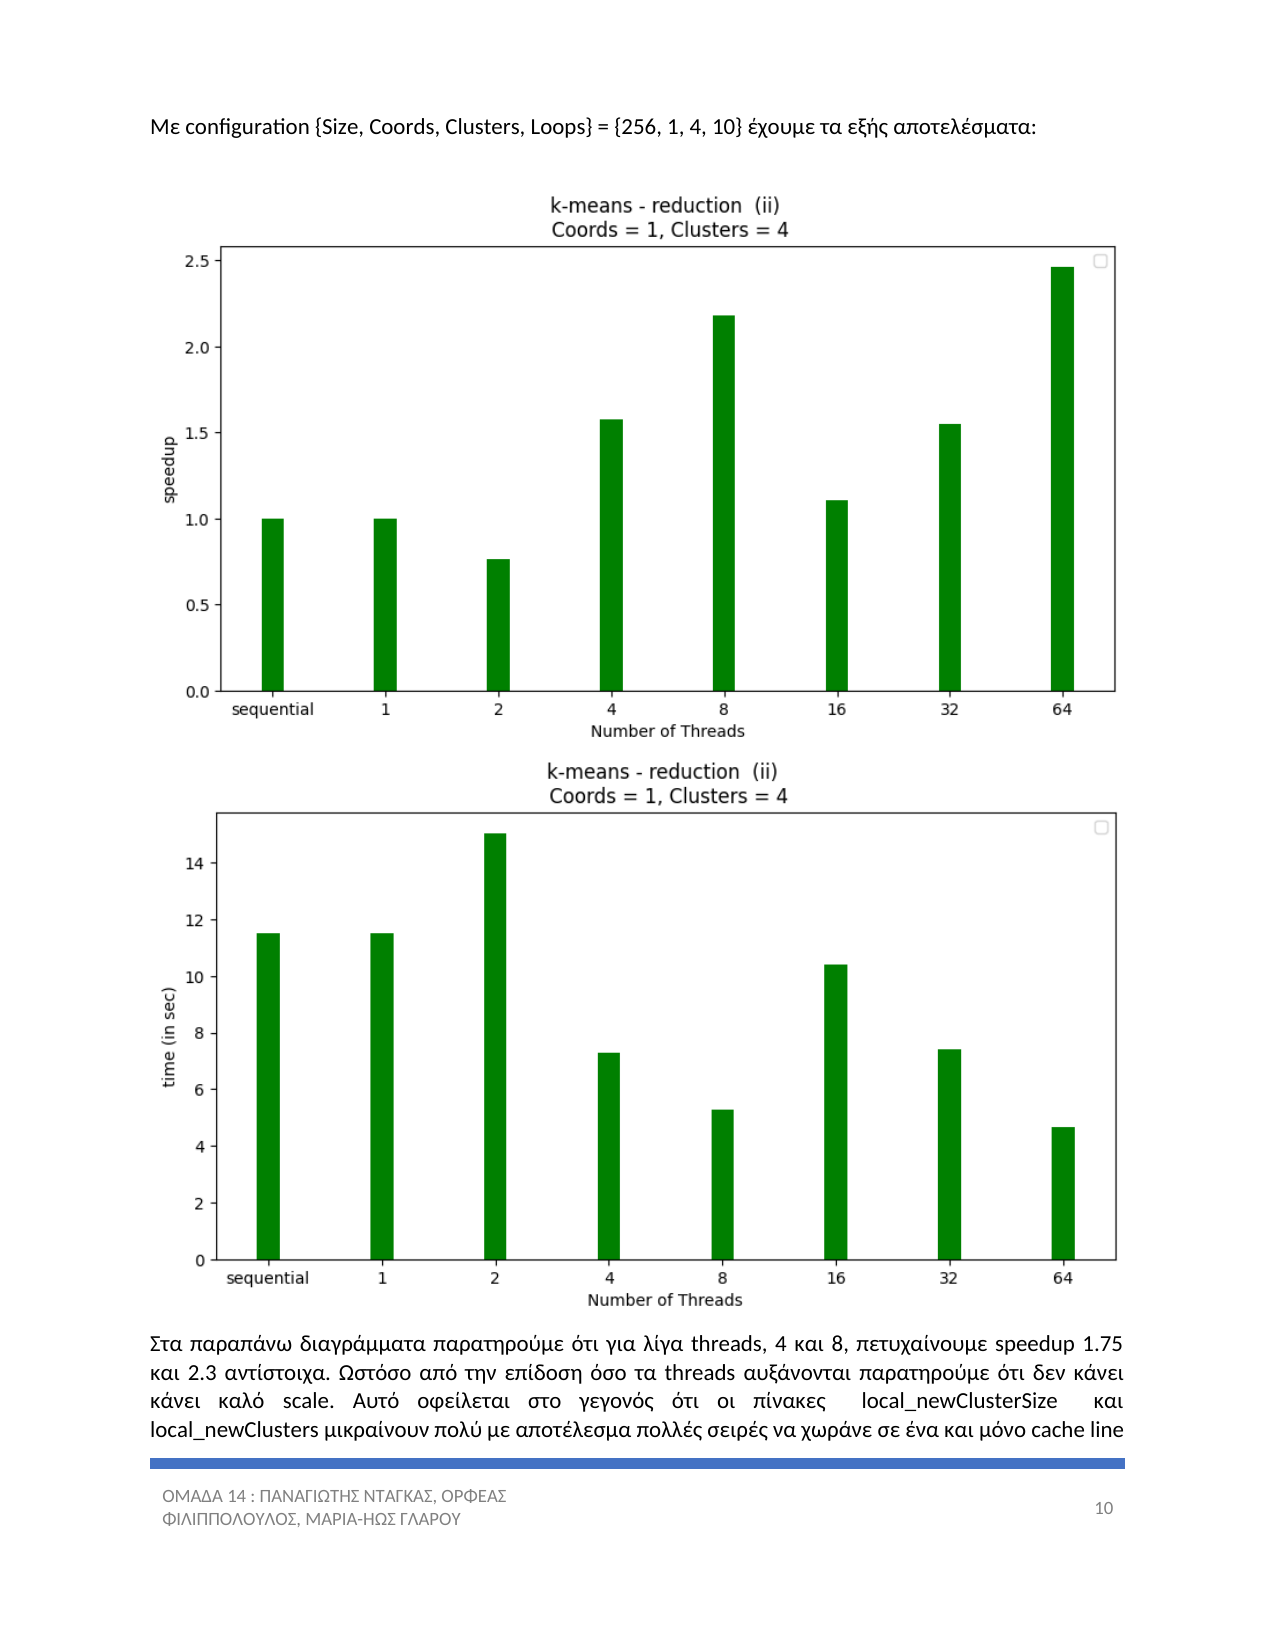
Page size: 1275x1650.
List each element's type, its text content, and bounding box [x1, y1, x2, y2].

text Στα παραπάνω διαγράμματα παρατηρούμε ότι για λίγα threads, 4 και 8, πετυχαίνουμε speedup 1.75 και 2.3 αντίστοιχα. Ωστόσο από την επίδοση όσο τα threads αυξάνονται παρατηρούμε ότι δεν κάνει κάνει καλό scale. Αυτό οφείλεται στο γεγονός ότι οι πίνακες local_newClusterSize και local_newClusters μικραίνουν πολύ με αποτέλεσμα πολλές σειρές να χωράνε σε ένα και μόνο cache line [150, 1329, 1125, 1443]
text Με configuration {Size, Coords, Clusters, Loops} = {256, 1, 4, 10} έχουμε τα εξής αποτελέσματα: [150, 112, 1125, 140]
